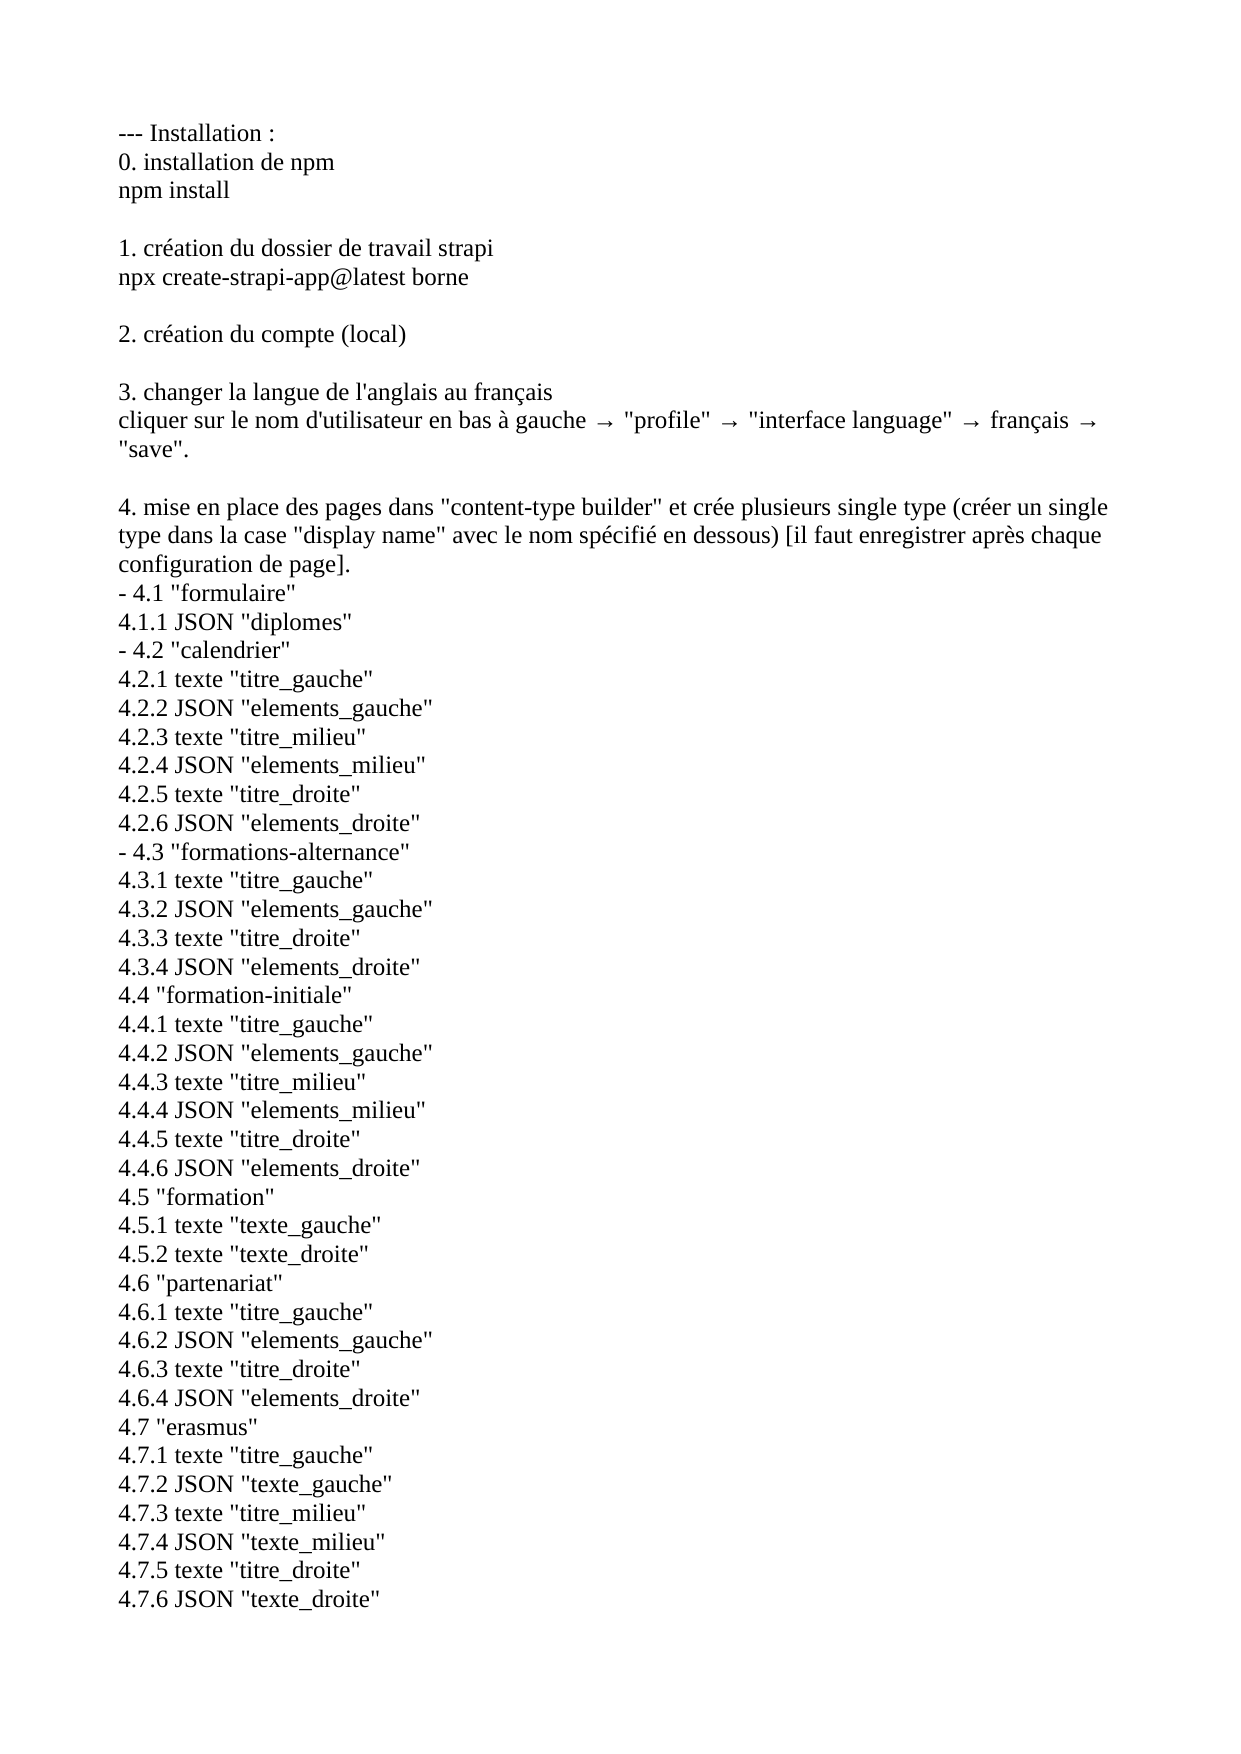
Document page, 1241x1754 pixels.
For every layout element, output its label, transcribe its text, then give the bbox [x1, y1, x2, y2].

text 4.6.2 JSON "elements_gauche" [118, 1326, 1122, 1354]
text - 4.2 "calendrier" [118, 636, 1122, 664]
text 4.5.1 texte "texte_gauche" [118, 1211, 1122, 1239]
text 4.2.5 texte "titre_droite" [118, 779, 1122, 808]
text - 4.1 "formulaire" [118, 578, 1122, 607]
text 4.4.3 texte "titre_milieu" [118, 1067, 1122, 1096]
text 4.3.3 texte "titre_droite" [118, 923, 1122, 952]
text 4.4.4 JSON "elements_milieu" [118, 1096, 1122, 1124]
text 4.6 "partenariat" [118, 1268, 1122, 1297]
text 4.4.5 texte "titre_droite" [118, 1124, 1122, 1153]
text 4.3.4 JSON "elements_droite" [118, 952, 1122, 981]
text 4.5.2 texte "texte_droite" [118, 1239, 1122, 1268]
text 4.7.6 JSON "texte_droite" [118, 1584, 1122, 1613]
text 4.6.1 texte "titre_gauche" [118, 1297, 1122, 1326]
text 4.2.3 texte "titre_milieu" [118, 722, 1122, 751]
text npm install [118, 176, 1122, 204]
text 3. changer la langue de l'anglais au français [118, 377, 1122, 406]
text 4.4.6 JSON "elements_droite" [118, 1153, 1122, 1182]
text 4.7.2 JSON "texte_gauche" [118, 1469, 1122, 1498]
text --- Installation : [118, 118, 1122, 147]
text 4.4.2 JSON "elements_gauche" [118, 1038, 1122, 1067]
text 4.3.1 texte "titre_gauche" [118, 866, 1122, 894]
text 0. installation de npm [118, 147, 1122, 176]
text 4.7.1 texte "titre_gauche" [118, 1441, 1122, 1469]
text 4.6.3 texte "titre_droite" [118, 1354, 1122, 1383]
text 4.4 "formation-initiale" [118, 981, 1122, 1009]
text 4.2.6 JSON "elements_droite" [118, 808, 1122, 837]
text 4.2.1 texte "titre_gauche" [118, 664, 1122, 693]
text 4.2.2 JSON "elements_gauche" [118, 693, 1122, 722]
text 1. création du dossier de travail strapi [118, 233, 1122, 262]
text - 4.3 "formations-alternance" [118, 837, 1122, 866]
text 4.7.4 JSON "texte_milieu" [118, 1527, 1122, 1556]
text npx create-strapi-app@latest borne [118, 262, 1122, 291]
text 4.5 "formation" [118, 1182, 1122, 1211]
text 4. mise en place des pages dans "content-type builder" et crée plusieurs single type (créer un single type dans la case "display name" avec le nom spécifié en dessous) [il faut enregistrer après chaque configuration de page]. [118, 492, 1122, 578]
text 2. création du compte (local) [118, 319, 1122, 348]
text 4.4.1 texte "titre_gauche" [118, 1009, 1122, 1038]
text 4.7 "erasmus" [118, 1412, 1122, 1441]
text 4.6.4 JSON "elements_droite" [118, 1383, 1122, 1412]
text 4.3.2 JSON "elements_gauche" [118, 894, 1122, 923]
text 4.2.4 JSON "elements_milieu" [118, 751, 1122, 779]
text 4.1.1 JSON "diplomes" [118, 607, 1122, 636]
text cliquer sur le nom d'utilisateur en bas à gauche → "profile" → "interface language" → français → "save". [118, 406, 1122, 463]
text 4.7.3 texte "titre_milieu" [118, 1498, 1122, 1527]
text 4.7.5 texte "titre_droite" [118, 1556, 1122, 1584]
